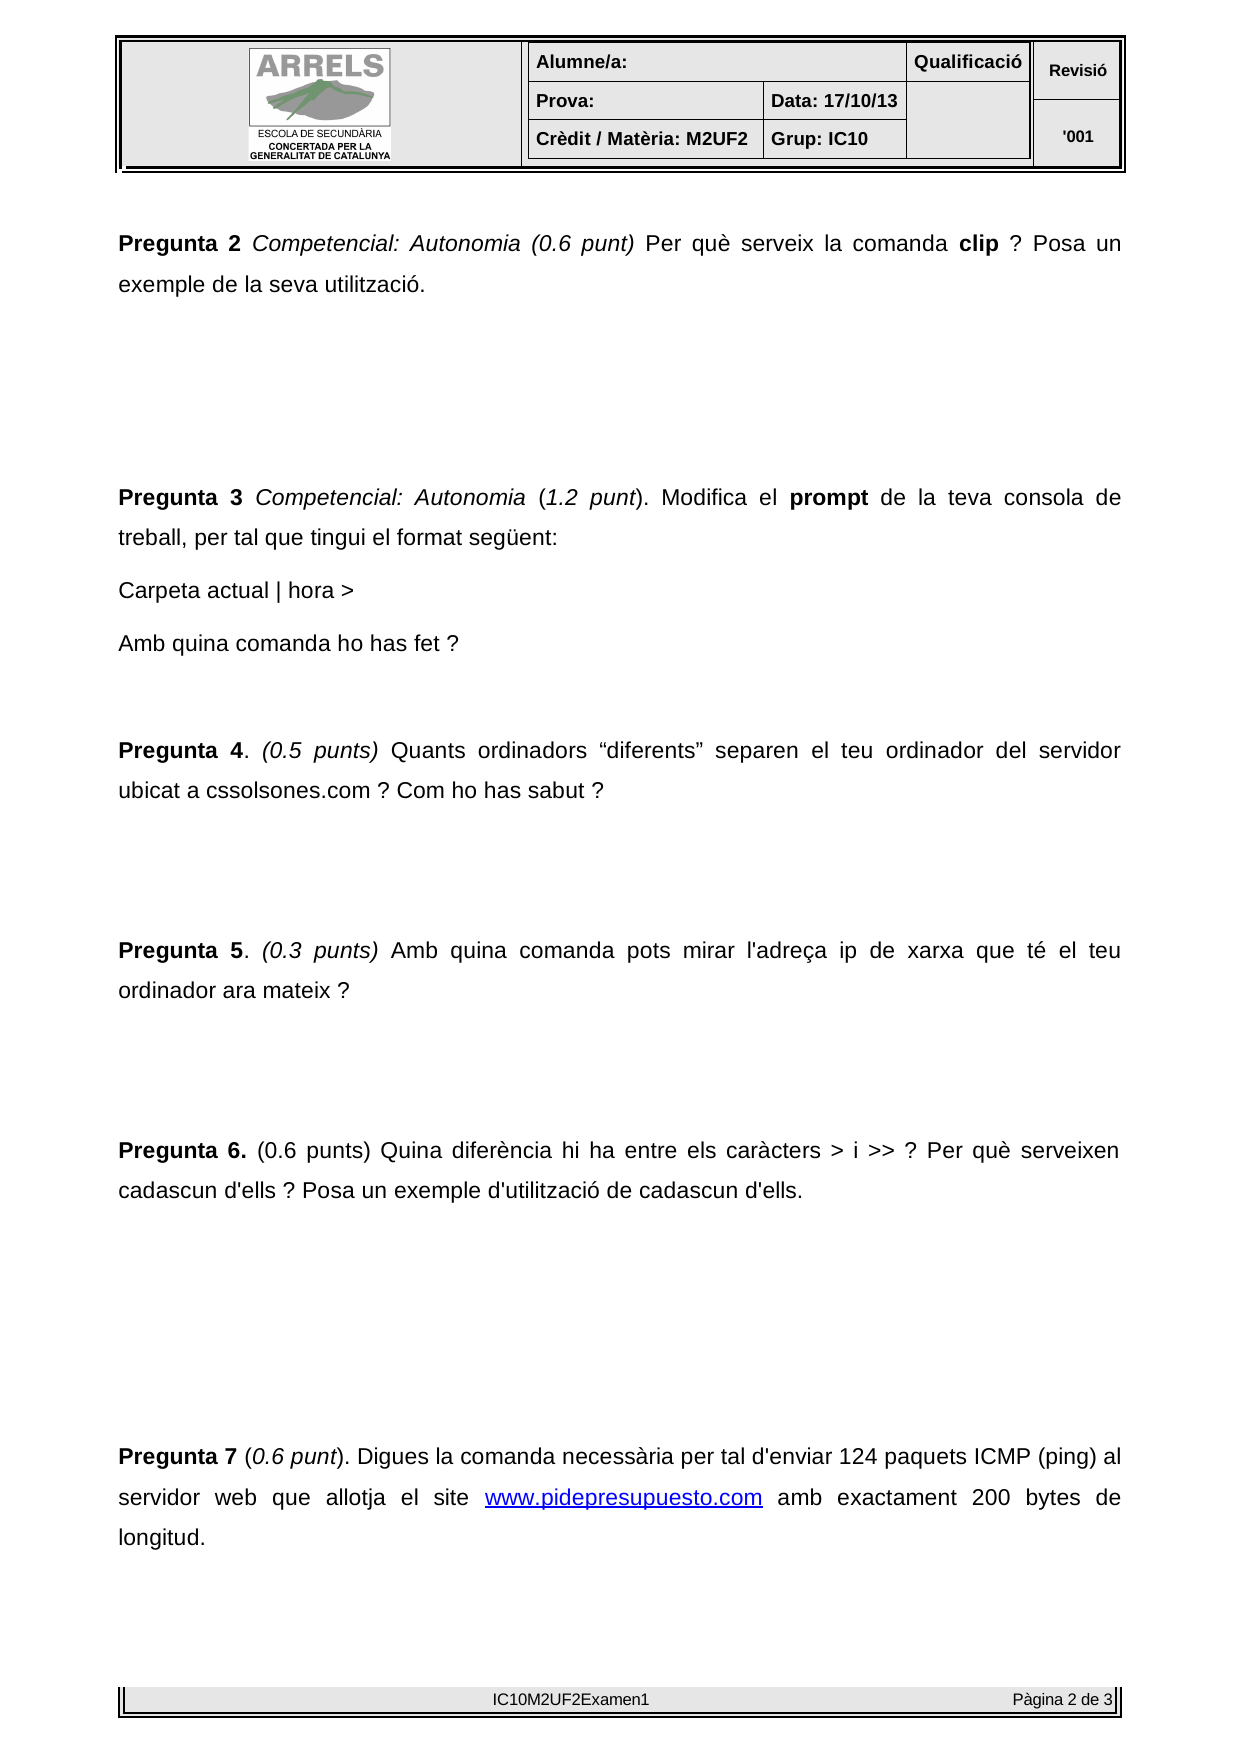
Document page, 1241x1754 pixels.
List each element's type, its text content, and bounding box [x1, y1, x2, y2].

text Carpeta actual | hora > [118, 577, 1122, 604]
text Pregunta 5. (0.3 punts) Amb quina comanda pots mirar l'adreça ip de xarxa que té el teu ordinador ara mateix ? [118, 936, 1122, 1004]
text Pregunta 2 Competencial: Autonomia (0.6 punt) Per què serveix la comanda clip ? Posa un exemple de la seva utilització. [118, 230, 1122, 297]
text Pregunta 3 Competencial: Autonomia (1.2 punt). Modifica el prompt de la teva consola de treball, per tal que tingui el format següent: [118, 483, 1122, 551]
picture [248, 48, 391, 161]
text Amb quina comanda ho has fet ? [118, 630, 1122, 657]
text Pregunta 7 (0.6 punt). Digues la comanda necessària per tal d'enviar 124 paquets ICMP (ping) al servidor web que allotja el site www.pidepresupuesto.com amb exactament 200 bytes de longitud. [118, 1442, 1122, 1551]
text Pregunta 4. (0.5 punts) Quants ordinadors “diferents” separen el teu ordinador del servidor ubicat a cssolsones.com ? Com ho has sabut ? [118, 736, 1122, 804]
text Pregunta 6. (0.6 punts) Quina diferència hi ha entre els caràcters > i >> ? Per què serveixen cadascun d'ells ? Posa un exemple d'utilització de cadascun d'ells. [118, 1136, 1122, 1204]
